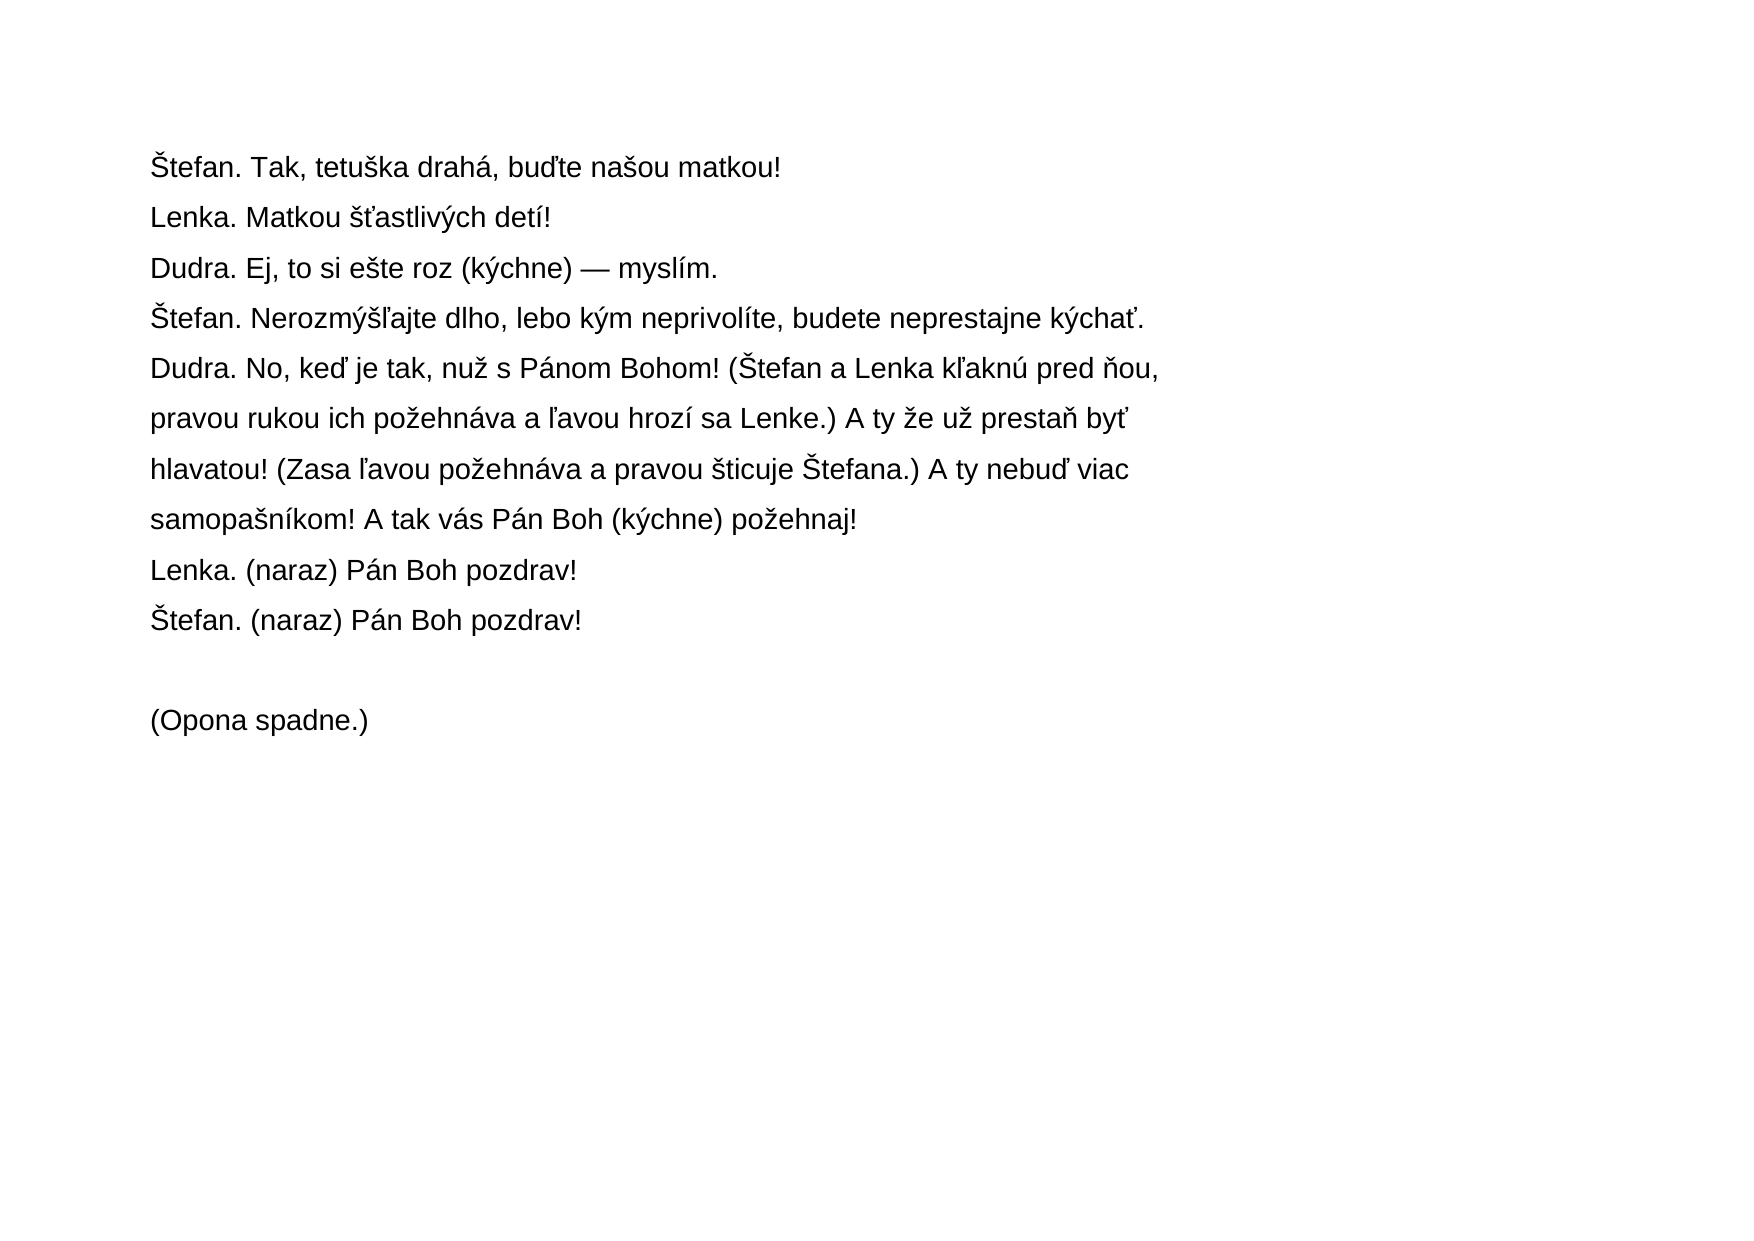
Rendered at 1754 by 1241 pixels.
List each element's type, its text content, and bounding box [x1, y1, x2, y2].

text Lenka. Matkou šťastlivých detí! [150, 200, 1243, 234]
text Dudra. Ej, to si ešte roz (kýchne) — myslím. [150, 251, 1243, 284]
text Lenka. (naraz) Pán Boh pozdrav! [150, 552, 1243, 586]
text Štefan. (naraz) Pán Boh pozdrav! [150, 603, 1243, 636]
text Štefan. Tak, tetuška drahá, buďte našou matkou! [150, 150, 1243, 183]
text Dudra. No, keď je tak, nuž s Pánom Bohom! (Štefan a Lenka kľaknú pred ňou, pravou rukou ich požehnáva a ľavou hrozí sa Lenke.) A ty že už prestaň byť hlavatou! (Zasa ľavou pože­hnáva a pravou šticuje Štefana.) A ty nebuď viac samopašníkom! A tak vás Pán Boh (kýchne) požehnaj! [150, 351, 1243, 536]
text (Opona spadne.) [150, 703, 1243, 737]
text Štefan. Nerozmýšľajte dlho, lebo kým nepri­volíte, budete neprestajne kýchať. [150, 301, 1243, 334]
